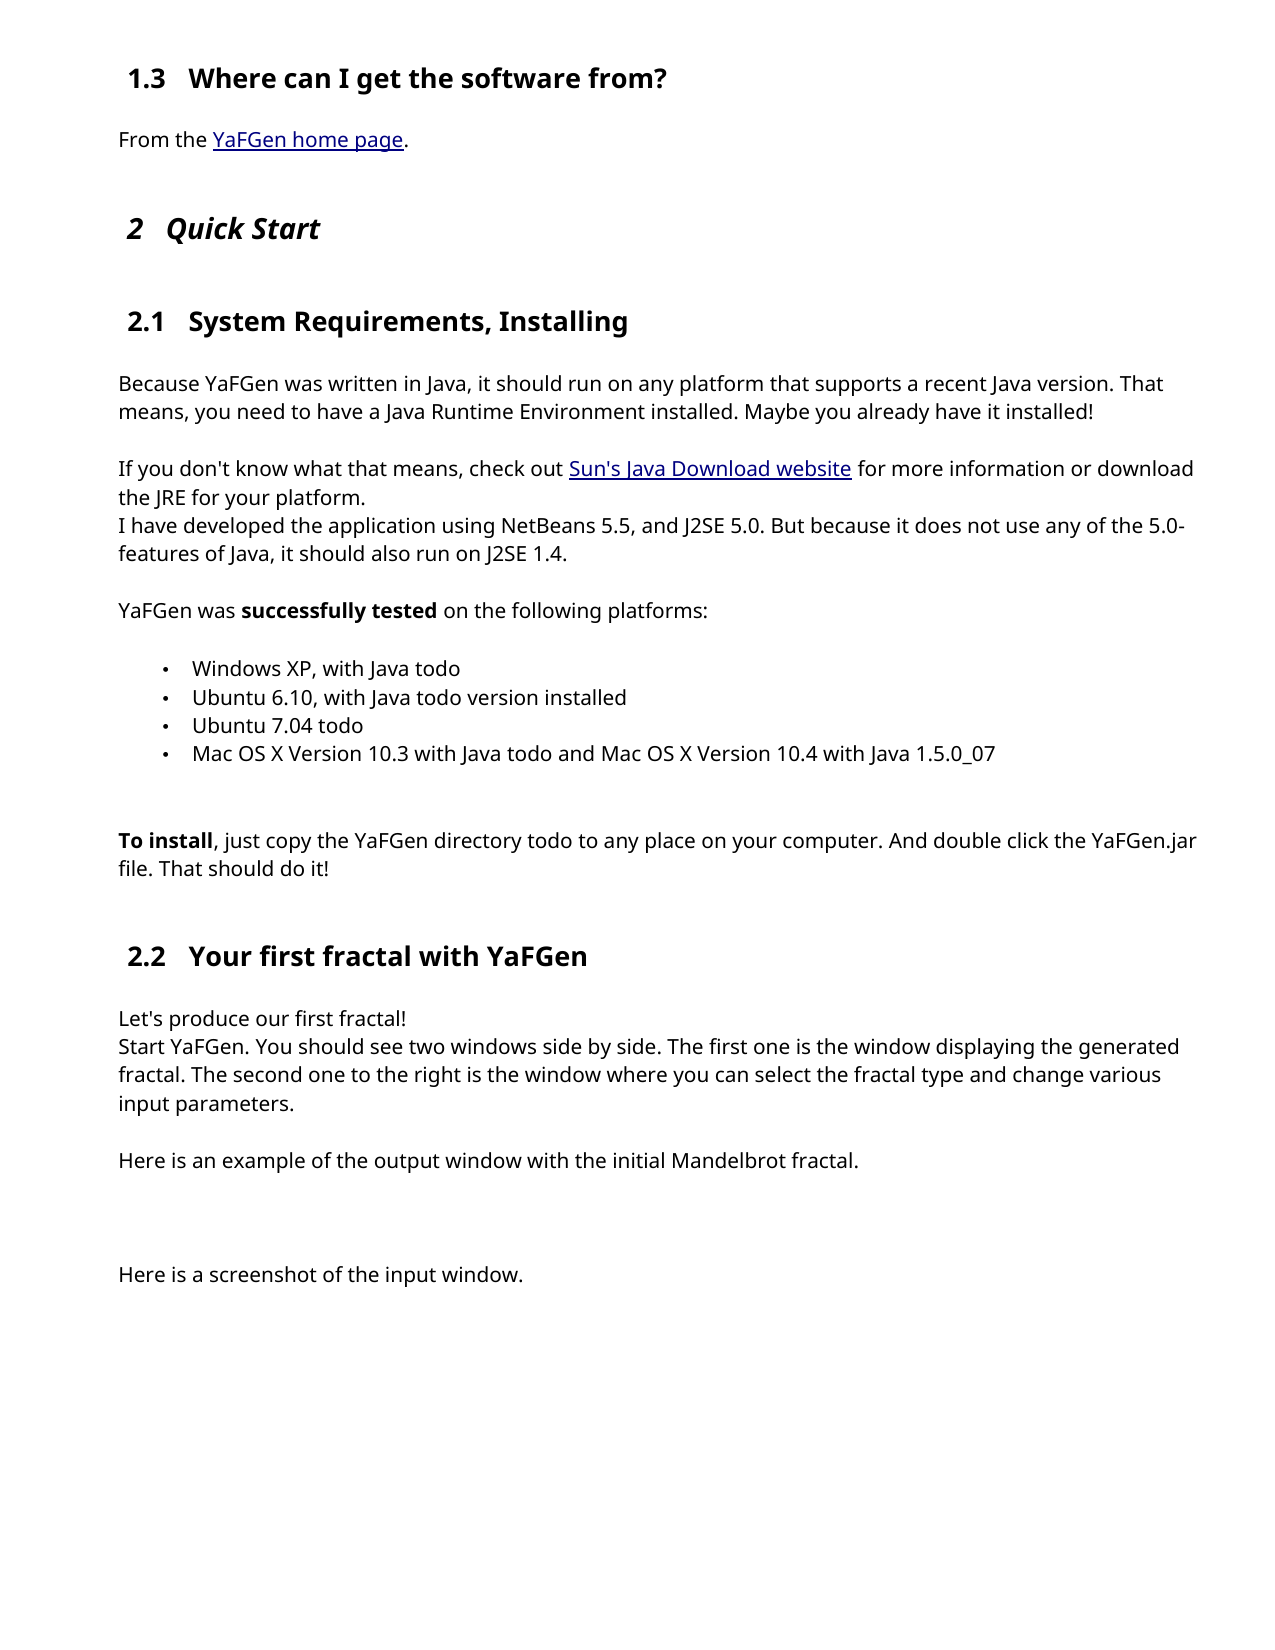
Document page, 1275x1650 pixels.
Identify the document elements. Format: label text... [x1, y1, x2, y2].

text Because YaFGen was written in Java, it should run on any platform that supports a recent Java version. That means, you need to have a Java Runtime Environment installed. Maybe you already have it installed! If you don't know what that means, check out Sun's Java Download website for more information or download the JRE for your platform. I have developed the application using NetBeans 5.5, and J2SE 5.0. But because it does not use any of the 5.0-features of Java, it should also run on J2SE 1.4. YaFGen was successfully tested on the following platforms: [118, 369, 1216, 625]
text From the YaFGen home page. [118, 125, 1216, 154]
text To install, just copy the YaFGen directory todo to any place on your computer. And double click the YaFGen.jar file. That should do it! [118, 797, 1216, 883]
list Windows XP, with Java todo [162, 654, 1216, 683]
subtitle Quick Start [127, 208, 1207, 248]
subtitle Your first fractal with YaFGen [127, 937, 1207, 974]
text Here is a screenshot of the input window. [118, 1204, 1216, 1317]
subtitle Where can I get the software from? [127, 59, 1207, 96]
list Ubuntu 6.10, with Java todo version installed [162, 683, 1216, 711]
list Ubuntu 7.04 todo [162, 711, 1216, 739]
subtitle System Requirements, Installing [127, 302, 1207, 339]
text Let's produce our first fractal! Start YaFGen. You should see two windows side by side. The first one is the window displaying the generated fractal. The second one to the right is the window where you can select the fractal type and change various input parameters. Here is an example of the output window with the initial Mandelbrot fractal. [118, 1004, 1216, 1174]
list Mac OS X Version 10.3 with Java todo and Mac OS X Version 10.4 with Java 1.5.0_07 [162, 739, 1216, 768]
